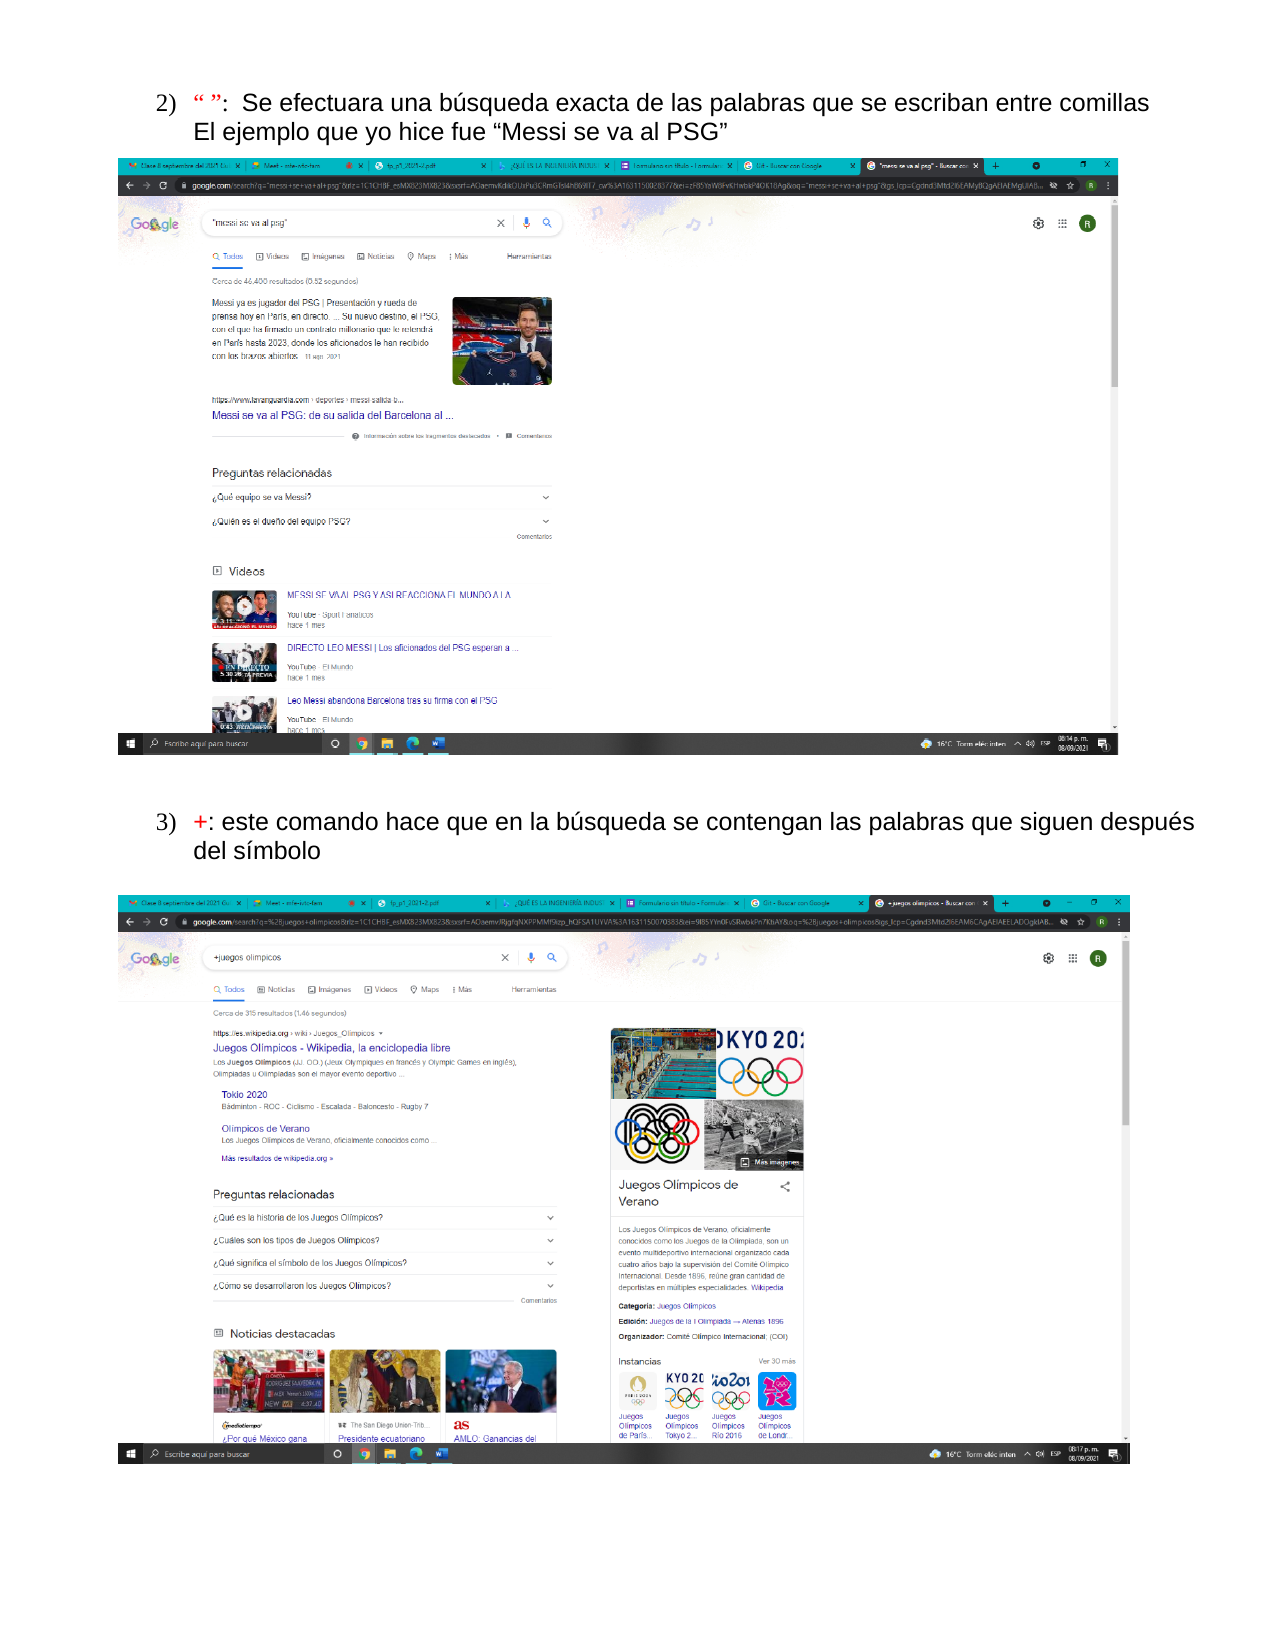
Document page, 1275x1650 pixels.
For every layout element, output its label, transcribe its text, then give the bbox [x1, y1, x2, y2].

list +: este comando hace que en la búsqueda se contengan las palabras que siguen después del símbolo [156, 807, 1205, 864]
list “ ”: Se efectuara una búsqueda exacta de las palabras que se escriban entre comillas [156, 88, 1205, 117]
list El ejemplo que yo hice fue “Messi se va al PSG” [193, 117, 1205, 146]
